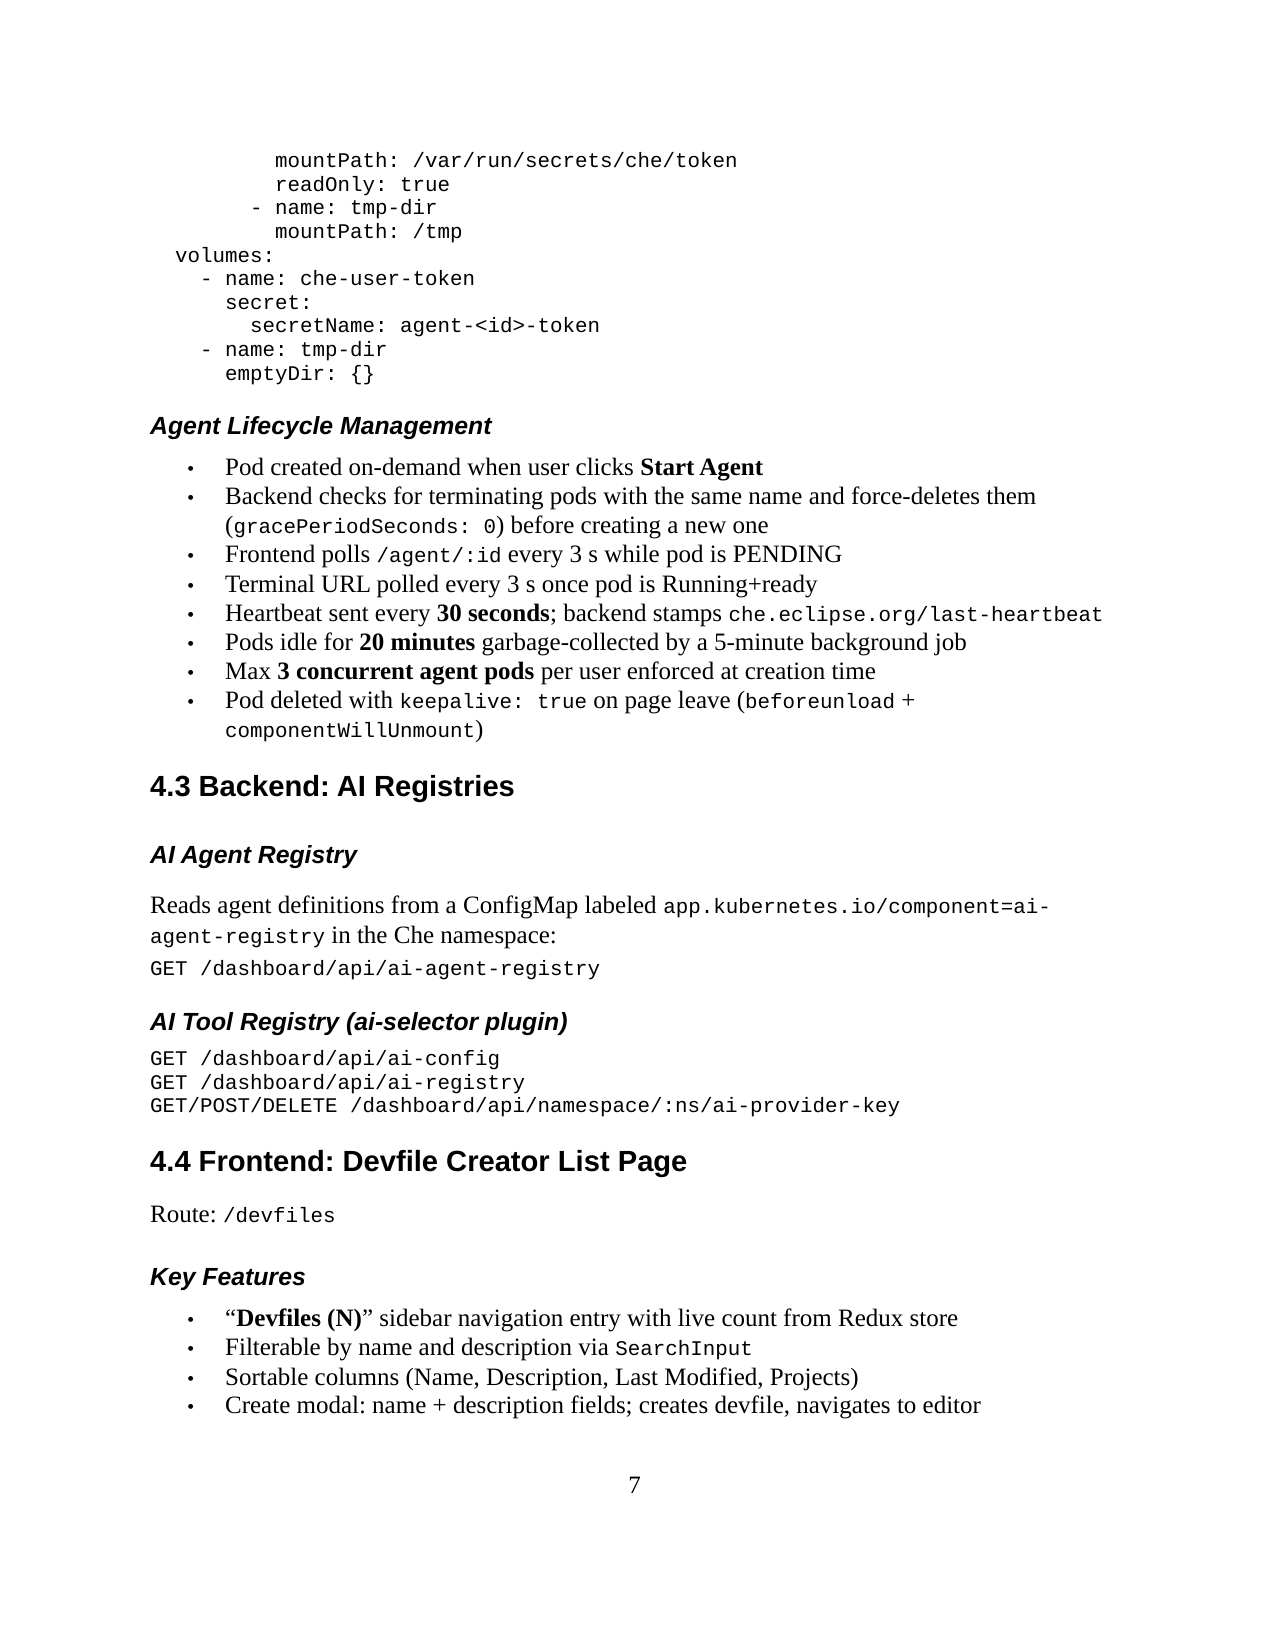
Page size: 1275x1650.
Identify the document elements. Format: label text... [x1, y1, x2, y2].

list “Devfiles (N)” sidebar navigation entry with live count from Redux store [187, 1303, 1125, 1332]
subtitle AI Agent Registry [150, 840, 1125, 869]
text GET/POST/DELETE /dashboard/api/namespace/:ns/ai-provider-key [150, 1095, 1125, 1119]
text Reads agent definitions from a ConfigMap labeled app.kubernetes.io/component=ai-agent-registry in the Che namespace: [150, 890, 1125, 949]
list Filterable by name and description via SearchInput [187, 1332, 1125, 1362]
text emptyDir: {} [150, 363, 1125, 386]
list Pods idle for 20 minutes garbage-collected by a 5-minute background job [187, 627, 1125, 656]
subtitle 4.3 Backend: AI Registries [150, 769, 1125, 803]
list Terminal URL polled every 3 s once pod is Running+ready [187, 569, 1125, 598]
subtitle 4.4 Frontend: Devfile Creator List Page [150, 1144, 1125, 1177]
subtitle Key Features [150, 1262, 1125, 1291]
text mountPath: /tmp [150, 221, 1125, 244]
text - name: tmp-dir [150, 339, 1125, 363]
text secret: [150, 292, 1125, 316]
list Max 3 concurrent agent pods per user enforced at creation time [187, 656, 1125, 685]
text readOnly: true [150, 174, 1125, 197]
text GET /dashboard/api/ai-registry [150, 1072, 1125, 1095]
list Frontend polls /agent/:id every 3 s while pod is PENDING [187, 539, 1125, 569]
text mountPath: /var/run/secrets/che/token [150, 150, 1125, 174]
list Sortable columns (Name, Description, Last Modified, Projects) [187, 1362, 1125, 1391]
subtitle Agent Lifecycle Management [150, 411, 1125, 440]
text - name: che-user-token [150, 268, 1125, 292]
text GET /dashboard/api/ai-config [150, 1048, 1125, 1072]
text Route: /devfiles [150, 1199, 1125, 1228]
list Backend checks for terminating pods with the same name and force-deletes them (gracePeriodSeconds: 0) before creating a new one [187, 481, 1125, 539]
subtitle AI Tool Registry (ai-selector plugin) [150, 1007, 1125, 1036]
list Heartbeat sent every 30 seconds; backend stamps che.eclipse.org/last-heartbeat [187, 598, 1125, 627]
text GET /dashboard/api/ai-agent-registry [150, 958, 1125, 982]
text - name: tmp-dir [150, 197, 1125, 221]
list Create modal: name + description fields; creates devfile, navigates to editor [187, 1391, 1125, 1419]
text volumes: [150, 244, 1125, 268]
list Pod created on-demand when user clicks Start Agent [187, 452, 1125, 481]
text secretName: agent-<id>-token [150, 316, 1125, 339]
list Pod deleted with keepalive: true on page leave (beforeunload + componentWillUnmount) [187, 685, 1125, 744]
